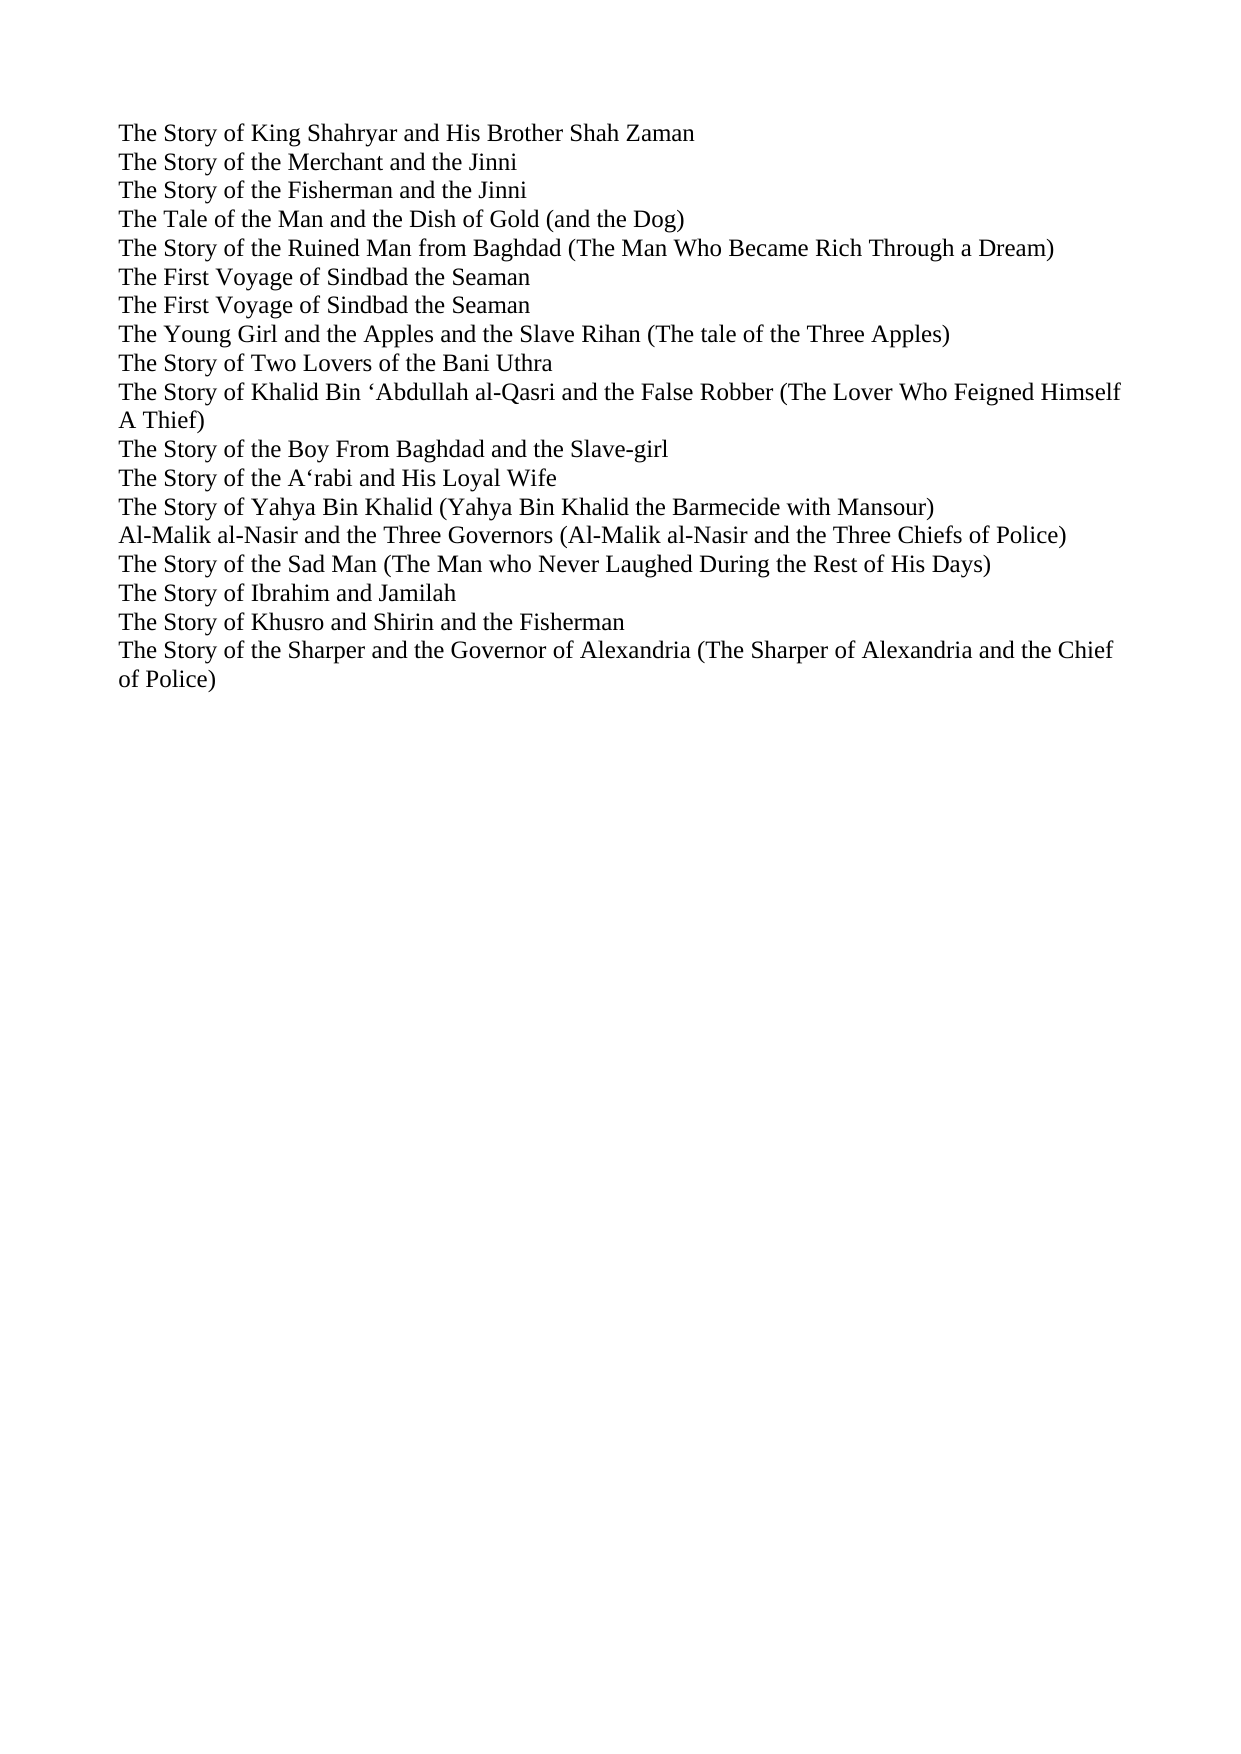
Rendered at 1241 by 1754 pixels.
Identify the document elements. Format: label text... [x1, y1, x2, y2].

text The Story of Ibrahim and Jamilah [118, 578, 1122, 607]
text The Story of King Shahryar and His Brother Shah Zaman [118, 118, 1122, 147]
text The Story of the A‘rabi and His Loyal Wife [118, 463, 1122, 492]
text The Story of the Ruined Man from Baghdad (The Man Who Became Rich Through a Dream) [118, 233, 1122, 262]
text Al-Malik al-Nasir and the Three Governors (Al-Malik al-Nasir and the Three Chiefs of Police) [118, 521, 1122, 549]
text The Story of the Sad Man (The Man who Never Laughed During the Rest of His Days) [118, 549, 1122, 578]
text The Young Girl and the Apples and the Slave Rihan (The tale of the Three Apples) [118, 319, 1122, 348]
text The Story of the Boy From Baghdad and the Slave-girl [118, 434, 1122, 463]
text The Story of the Merchant and the Jinni [118, 147, 1122, 176]
text The Story of Khusro and Shirin and the Fisherman [118, 607, 1122, 636]
text The Story of the Sharper and the Governor of Alexandria (The Sharper of Alexandria and the Chief of Police) [118, 636, 1122, 693]
text The Story of Khalid Bin ‘Abdullah al-Qasri and the False Robber (The Lover Who Feigned Himself A Thief) [118, 377, 1122, 434]
text The Story of the Fisherman and the Jinni [118, 176, 1122, 204]
text The First Voyage of Sindbad the Seaman [118, 262, 1122, 291]
text The First Voyage of Sindbad the Seaman [118, 291, 1122, 319]
text The Story of Two Lovers of the Bani Uthra [118, 348, 1122, 377]
text The Story of Yahya Bin Khalid (Yahya Bin Khalid the Barmecide with Mansour) [118, 492, 1122, 521]
text The Tale of the Man and the Dish of Gold (and the Dog) [118, 204, 1122, 233]
